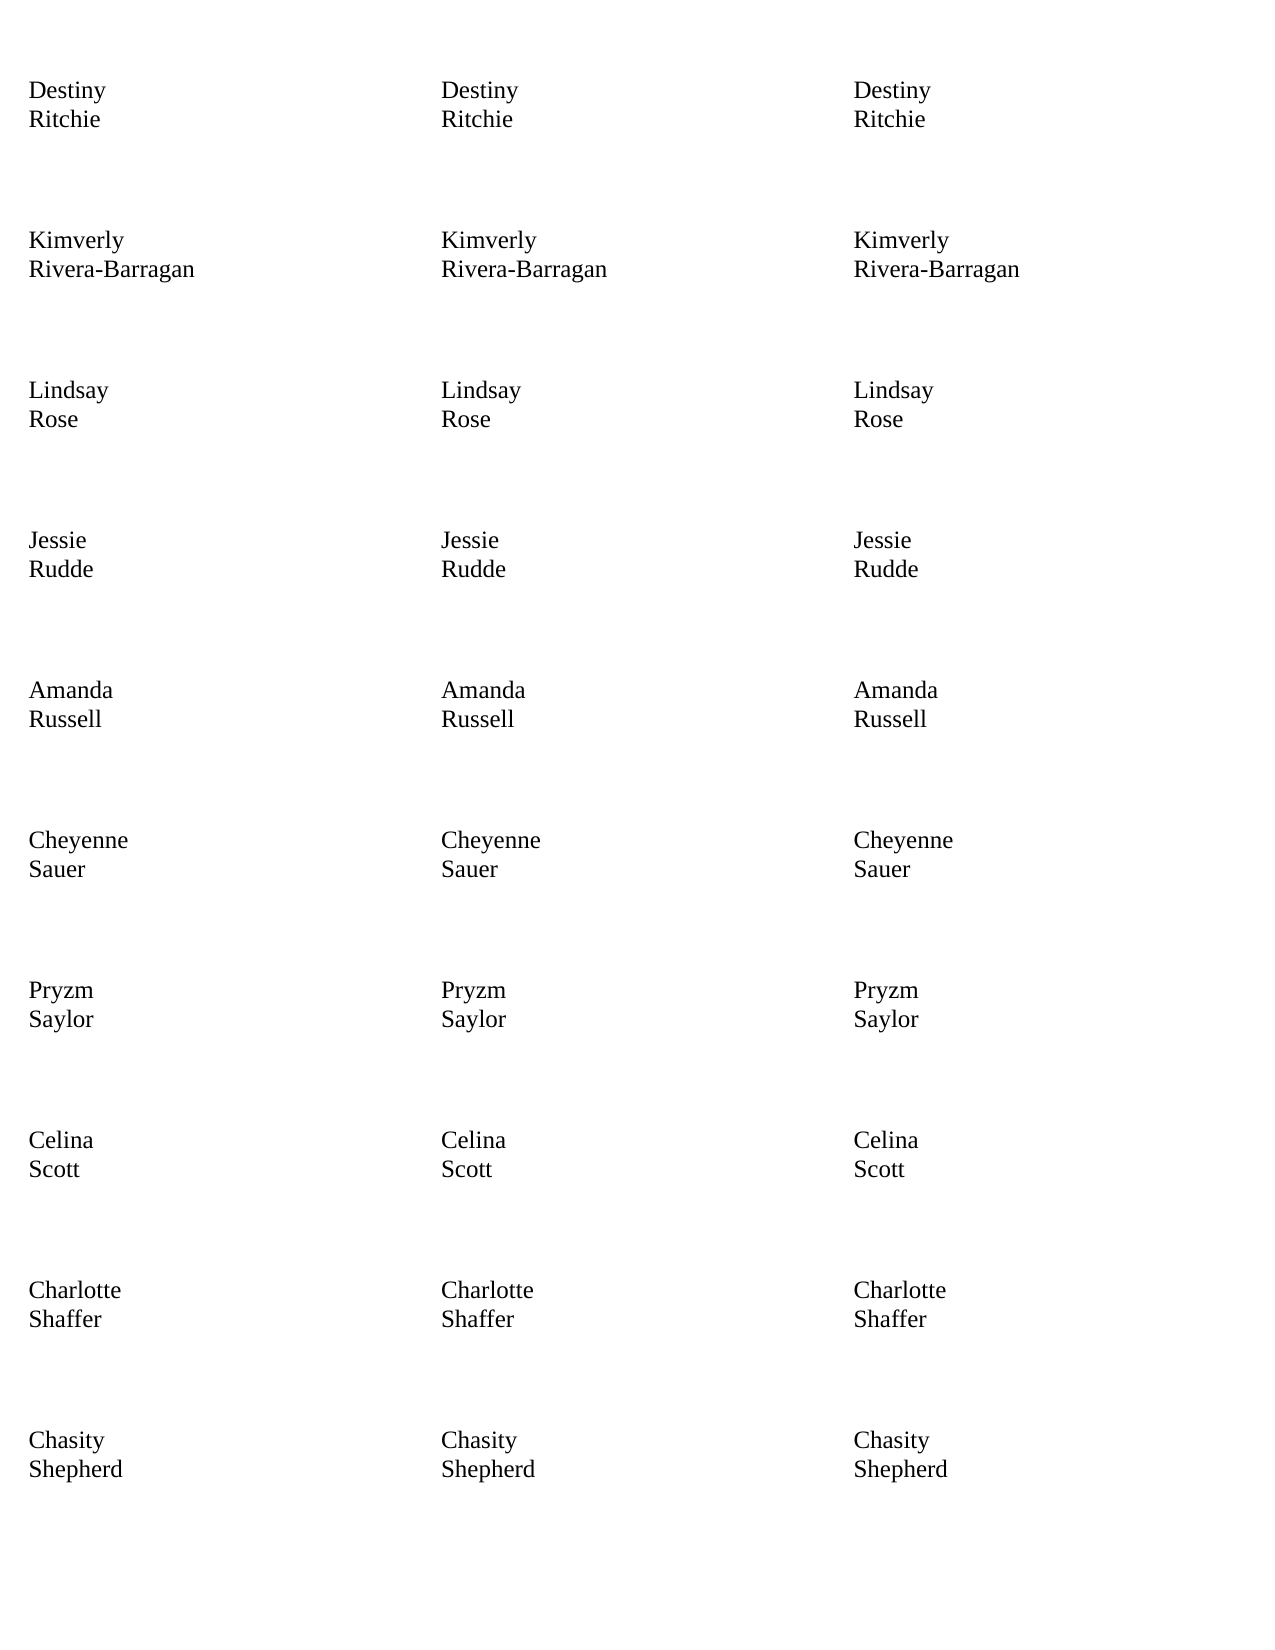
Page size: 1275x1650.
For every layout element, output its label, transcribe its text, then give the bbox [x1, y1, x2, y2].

text Kimverly Rivera-Barragan [853, 225, 1247, 282]
text Kimverly Rivera-Barragan [28, 225, 422, 282]
text Cheyenne Sauer [853, 825, 1247, 882]
text Chasity Shepherd [853, 1425, 1247, 1482]
text Chasity Shepherd [28, 1425, 422, 1482]
text Cheyenne Sauer [28, 825, 422, 882]
text Charlotte Shaffer [28, 1275, 422, 1332]
text Charlotte Shaffer [853, 1275, 1247, 1332]
text Charlotte Shaffer [441, 1275, 834, 1332]
text Lindsay Rose [441, 375, 834, 432]
text Amanda Russell [28, 675, 422, 732]
text Celina Scott [853, 1125, 1247, 1182]
text Kimverly Rivera-Barragan [441, 225, 834, 282]
text Celina Scott [441, 1125, 834, 1182]
text Celina Scott [28, 1125, 422, 1182]
text Destiny Ritchie [853, 75, 1247, 132]
text Destiny Ritchie [441, 75, 834, 132]
text Chasity Shepherd [441, 1425, 834, 1482]
text Cheyenne Sauer [441, 825, 834, 882]
text Destiny Ritchie [28, 75, 422, 132]
text Amanda Russell [441, 675, 834, 732]
text Jessie Rudde [853, 525, 1247, 582]
text Jessie Rudde [28, 525, 422, 582]
text Lindsay Rose [28, 375, 422, 432]
text Amanda Russell [853, 675, 1247, 732]
text Jessie Rudde [441, 525, 834, 582]
text Pryzm Saylor [853, 975, 1247, 1032]
text Pryzm Saylor [28, 975, 422, 1032]
text Pryzm Saylor [441, 975, 834, 1032]
text Lindsay Rose [853, 375, 1247, 432]
